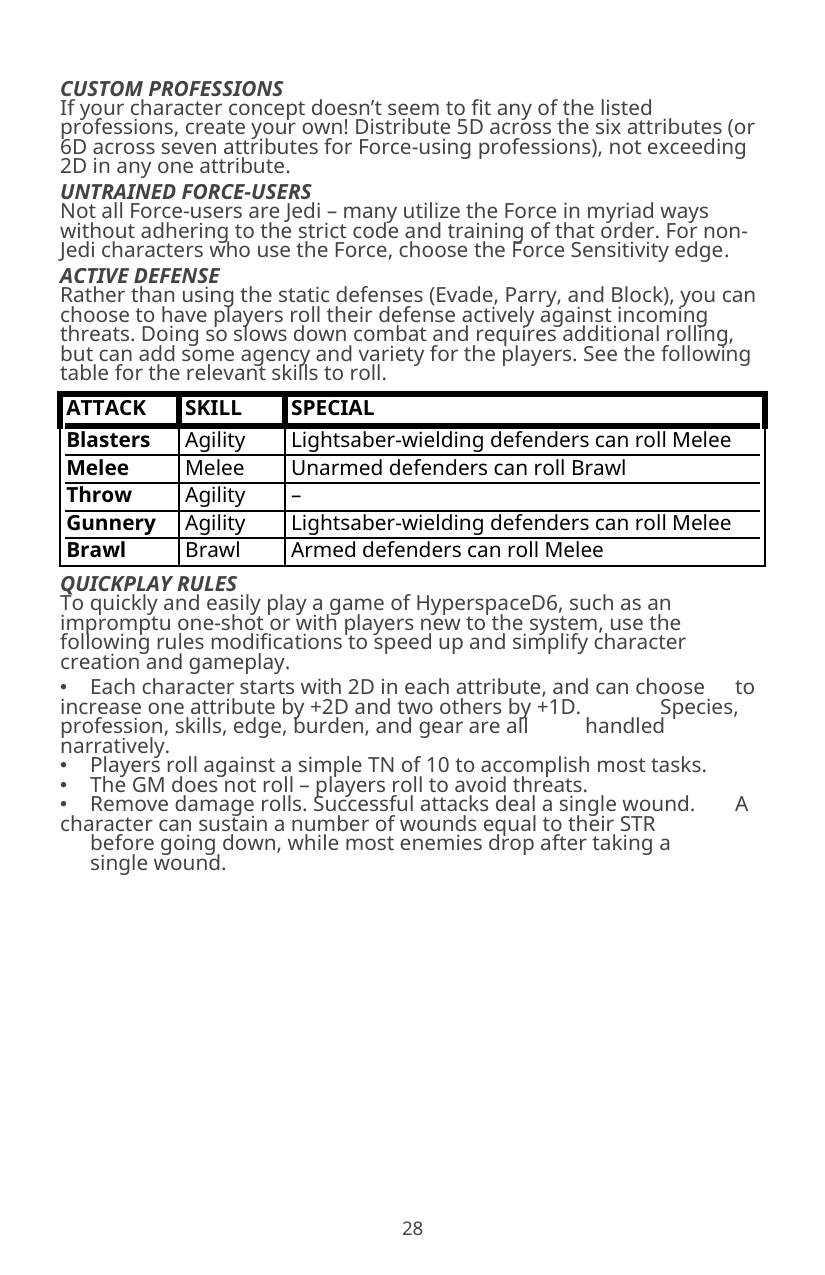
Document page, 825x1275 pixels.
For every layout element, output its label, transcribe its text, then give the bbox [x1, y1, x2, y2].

text If your character concept doesn’t seem to fit any of the listed professions, create your own! Distribute 5D across the six attributes (or 6D across seven attributes for Force-using professions), not exceeding 2D in any one attribute. [60, 100, 765, 178]
list Each character starts with 2D in each attribute, and can choose to increase one attribute by +2D and two others by +1D. Species, profession, skills, edge, burden, and gear are all handled narratively. [60, 679, 765, 757]
table_header SKILL [182, 397, 282, 423]
table_cell Lightsaber-wielding defenders can roll Melee [286, 423, 764, 454]
subtitle ACTIVE DEFENSE [60, 268, 765, 287]
table_cell Agility [180, 484, 284, 509]
table_cell Unarmed defenders can roll Brawl [286, 454, 764, 482]
table_cell Brawl [180, 539, 284, 565]
table_cell Agility [180, 512, 284, 537]
table_cell Gunnery [61, 510, 178, 537]
text Rather than using the static defenses (Evade, Parry, and Block), you can choose to have players roll their defense actively against incoming threats. Doing so slows down combat and requires additional rolling, but can add some agency and variety for the players. See the following table for the relevant skills to roll. [60, 287, 765, 385]
text Not all Force-users are Jedi – many utilize the Force in myriad ways without adhering to the strict code and training of that order. For non-Jedi characters who use the Force, choose the Force Sensitivity edge. [60, 203, 765, 262]
table_cell Melee [61, 454, 178, 482]
table_cell Blasters [61, 423, 178, 454]
table_cell Brawl [61, 537, 178, 565]
subtitle UNTRAINED FORCE-USERS [60, 184, 765, 203]
list Players roll against a simple TN of 10 to accomplish most tasks. [60, 757, 765, 777]
table_cell – [286, 482, 764, 509]
list Remove damage rolls. Successful attacks deal a single wound. A character can sustain a number of wounds equal to their STR before going down, while most enemies drop after taking a single wound. [60, 796, 765, 874]
subtitle CUSTOM PROFESSIONS [60, 81, 765, 100]
text To quickly and easily play a game of HyperspaceD6, such as an impromptu one-shot or with players new to the system, use the following rules modifications to speed up and simplify character creation and gameplay. [60, 595, 765, 673]
table_header SPECIAL [288, 397, 762, 423]
list The GM does not roll – players roll to avoid threats. [60, 777, 765, 796]
table_cell Throw [61, 482, 178, 509]
table_header ATTACK [63, 397, 176, 423]
table_cell Armed defenders can roll Melee [286, 537, 764, 565]
table_cell Melee [180, 456, 284, 482]
subtitle QUICKPLAY RULES [70, 576, 765, 595]
table_cell Agility [180, 429, 284, 454]
table_cell Lightsaber-wielding defenders can roll Melee [286, 510, 764, 537]
